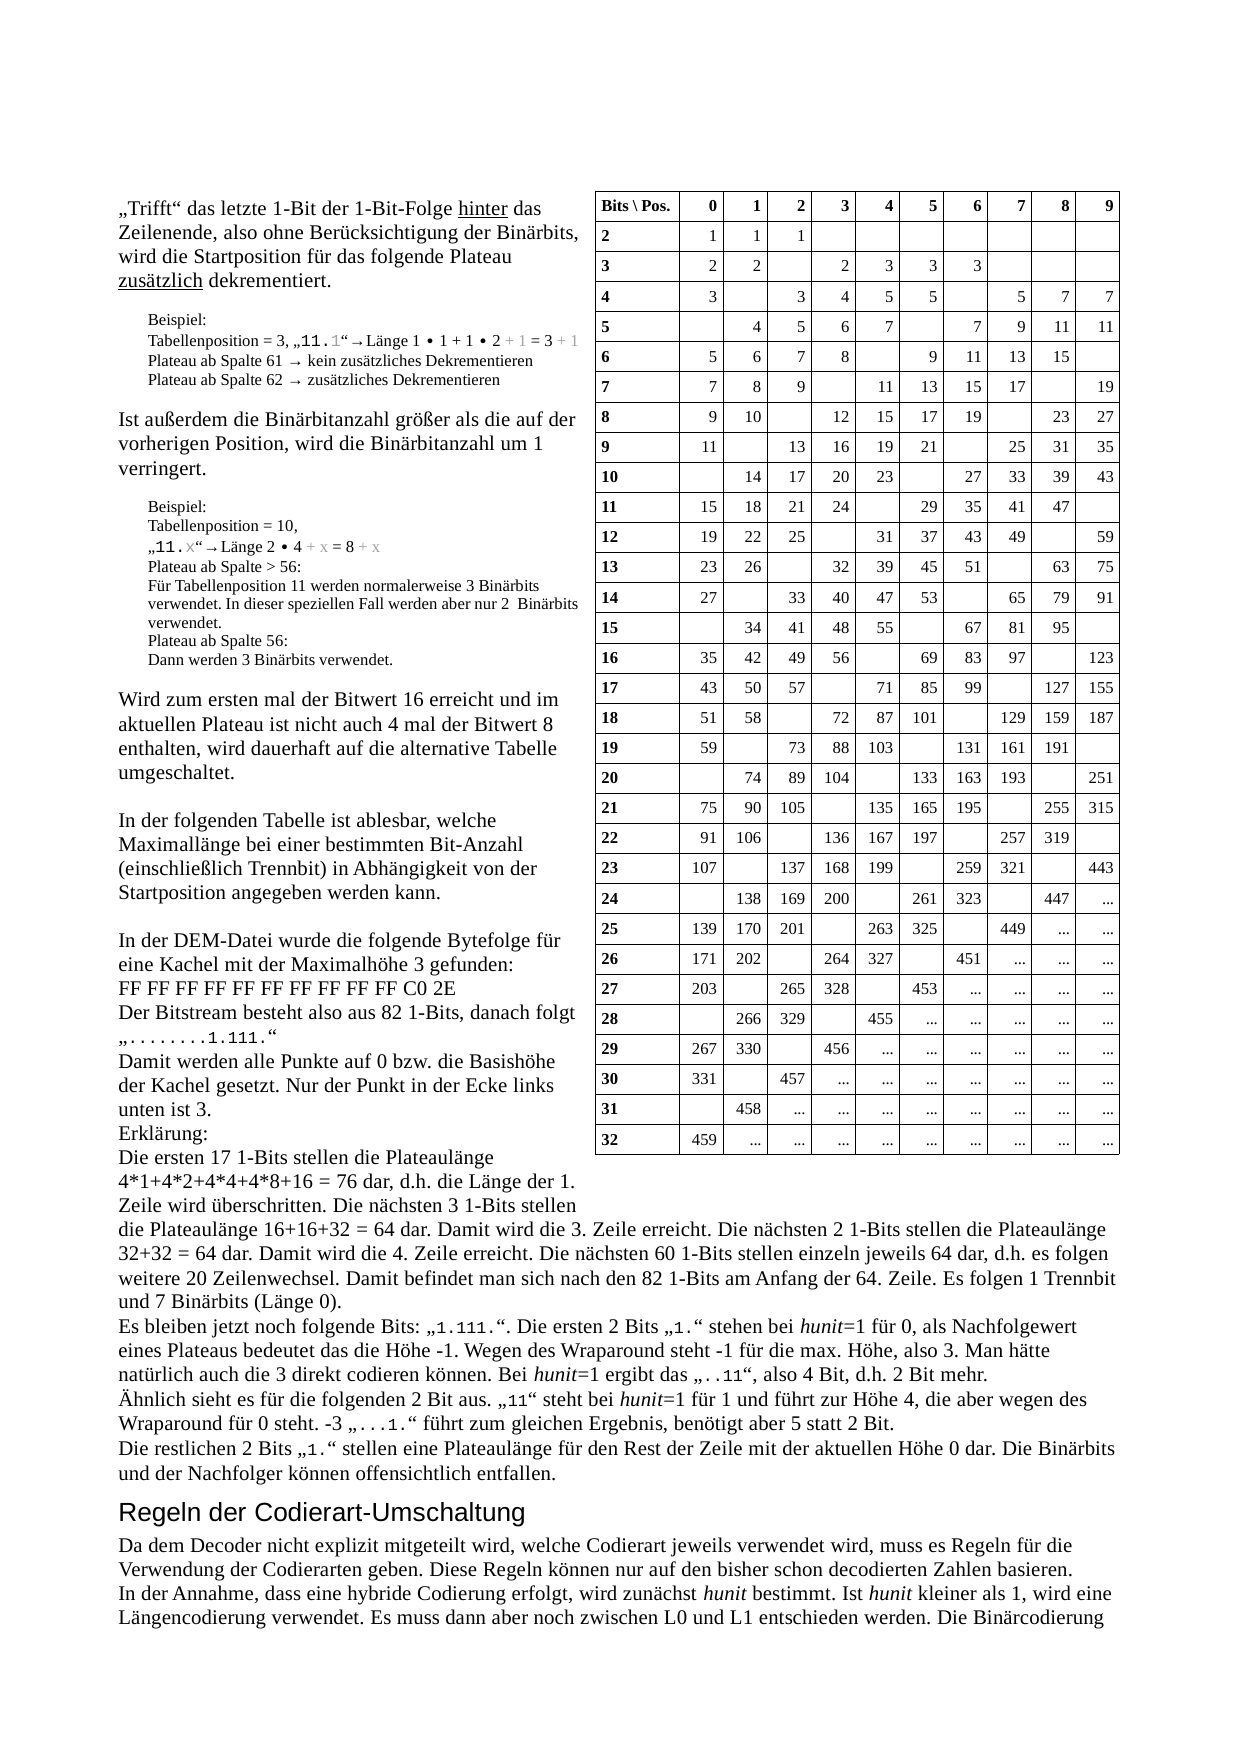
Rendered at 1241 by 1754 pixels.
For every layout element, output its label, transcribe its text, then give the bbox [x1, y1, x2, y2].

table_cell 16 [596, 644, 679, 672]
table_cell ... [1032, 1065, 1075, 1094]
table_cell [856, 764, 899, 793]
text In der Annahme, dass eine hybride Codierung erfolgt, wird zunächst hunit bestimmt. Ist hunit kleiner als 1, wird eine Längencodierung verwendet. Es muss dann aber noch zwischen L0 und L1 entschieden werden. Die Binärcodierung [118, 1581, 1122, 1629]
table_header Bits \ Pos. [596, 192, 679, 221]
table_cell 37 [900, 523, 943, 552]
table_cell 48 [812, 613, 855, 642]
text Da dem Decoder nicht explizit mitgeteilt wird, welche Codierart jeweils verwendet wird, muss es Regeln für die Verwendung der Codierarten geben. Diese Regeln können nur auf den bisher schon decodierten Zahlen basieren. [118, 1533, 1122, 1581]
table_cell [988, 674, 1031, 703]
table_cell 50 [724, 674, 767, 703]
table_cell 31 [1032, 433, 1075, 462]
table_cell 1 [724, 222, 767, 251]
table_cell [1076, 252, 1119, 281]
table_header 9 [1076, 192, 1119, 221]
table_cell 5 [680, 342, 723, 371]
table_cell [900, 222, 943, 251]
table_cell 3 [944, 252, 987, 281]
table_cell ... [768, 1095, 811, 1124]
table_cell 137 [768, 854, 811, 883]
table_cell 22 [596, 824, 679, 853]
table_cell 39 [856, 553, 899, 582]
table_cell ... [1032, 975, 1075, 1004]
table_cell [1076, 613, 1119, 642]
table_cell 135 [856, 794, 899, 823]
table_cell 7 [596, 372, 679, 402]
table_cell 23 [1032, 403, 1075, 432]
table_cell ... [1076, 884, 1119, 913]
table_cell [768, 824, 811, 853]
table_cell 69 [900, 644, 943, 672]
table_cell 19 [1076, 372, 1119, 402]
table_cell 5 [768, 312, 811, 341]
table_cell 13 [988, 342, 1031, 371]
table_cell ... [900, 1005, 943, 1034]
table_cell 29 [596, 1035, 679, 1064]
table_cell 55 [856, 613, 899, 642]
table_cell 27 [1076, 403, 1119, 432]
table_cell 25 [768, 523, 811, 552]
table_cell 195 [944, 794, 987, 823]
table_cell 11 [856, 372, 899, 402]
table_cell 27 [596, 975, 679, 1004]
table_cell 199 [856, 854, 899, 883]
table_cell 330 [724, 1035, 767, 1064]
table_cell 57 [768, 674, 811, 703]
table_cell 29 [900, 493, 943, 522]
table_cell 101 [900, 704, 943, 733]
table_cell 19 [856, 433, 899, 462]
table_cell 264 [812, 945, 855, 973]
table_cell 251 [1076, 764, 1119, 793]
table_cell 17 [768, 463, 811, 492]
table_cell 6 [596, 342, 679, 371]
table_cell 75 [1076, 553, 1119, 582]
table_cell 27 [680, 583, 723, 612]
table_cell 53 [900, 583, 943, 612]
text Es bleiben jetzt noch folgende Bits: „1.111.“. Die ersten 2 Bits „1.“ stehen bei hunit=1 für 0, als Nachfolgewert eines Plateaus bedeutet das die Höhe -1. Wegen des Wraparound steht -1 für die max. Höhe, also 3. Man hätte natürlich auch die 3 direkt codieren können. Bei hunit=1 ergibt das „..11“, also 4 Bit, d.h. 2 Bit mehr. [118, 1313, 1122, 1387]
table_cell 3 [768, 282, 811, 311]
table_cell [1032, 854, 1075, 883]
table_cell 455 [856, 1005, 899, 1034]
table_header 3 [812, 192, 855, 221]
table_cell 443 [1076, 854, 1119, 883]
table_cell 123 [1076, 644, 1119, 672]
table_cell [724, 734, 767, 763]
table_cell 161 [988, 734, 1031, 763]
table_cell 127 [1032, 674, 1075, 703]
table_cell [900, 945, 943, 973]
table_cell 24 [596, 884, 679, 913]
table_cell 31 [596, 1095, 679, 1124]
table_cell 35 [1076, 433, 1119, 462]
table_cell 72 [812, 704, 855, 733]
table_cell [900, 734, 943, 763]
table_cell 85 [900, 674, 943, 703]
table_cell 23 [680, 553, 723, 582]
table_cell 104 [812, 764, 855, 793]
table_cell 167 [856, 824, 899, 853]
table_cell 9 [988, 312, 1031, 341]
table_cell [1032, 644, 1075, 672]
table_cell 9 [596, 433, 679, 462]
text In der DEM-Datei wurde die folgende Bytefolge für eine Kachel mit der Maximalhöhe 3 gefunden: [118, 928, 595, 976]
text Tabellenposition = 3, „11.1“ → Länge 1 ∙ 1 + 1 ∙ 2 + 1 = 3 + 1 [148, 329, 595, 352]
table_cell [768, 252, 811, 281]
table_cell [812, 794, 855, 823]
table_cell 169 [768, 884, 811, 913]
table_cell ... [724, 1125, 767, 1154]
table_cell 12 [596, 523, 679, 552]
table_header 4 [856, 192, 899, 221]
table_cell 39 [1032, 463, 1075, 492]
table_cell 458 [724, 1095, 767, 1124]
table_cell ... [856, 1065, 899, 1094]
table_cell 19 [596, 734, 679, 763]
table_cell 7 [1076, 282, 1119, 311]
table_cell 15 [1032, 342, 1075, 371]
table_cell 10 [596, 463, 679, 492]
table_header 1 [724, 192, 767, 221]
table_cell 103 [856, 734, 899, 763]
table_cell ... [988, 1065, 1031, 1094]
table_cell [812, 1005, 855, 1034]
table_cell 49 [988, 523, 1031, 552]
table_cell 13 [768, 433, 811, 462]
table_cell 24 [812, 493, 855, 522]
table_cell 7 [1032, 282, 1075, 311]
table_cell ... [1076, 975, 1119, 1004]
table_cell 21 [900, 433, 943, 462]
table_cell 51 [944, 553, 987, 582]
text „Trifft“ das letzte 1‑Bit der 1‑Bit‑Folge hinter das Zeilenende, also ohne Berücksichtigung der Binärbits, wird die Startposition für das folgende Plateau zusätzlich dekrementiert. [118, 196, 595, 292]
table_cell ... [900, 1125, 943, 1154]
table_cell 51 [680, 704, 723, 733]
table_cell [944, 914, 987, 943]
table_cell 168 [812, 854, 855, 883]
table_cell 32 [812, 553, 855, 582]
table_cell [680, 1095, 723, 1124]
table_cell 14 [724, 463, 767, 492]
text FF FF FF FF FF FF FF FF FF FF C0 2E [118, 976, 595, 1000]
table_cell [944, 282, 987, 311]
table_cell 200 [812, 884, 855, 913]
table_cell 42 [724, 644, 767, 672]
table_cell [1032, 222, 1075, 251]
table_cell 33 [988, 463, 1031, 492]
table_cell 15 [856, 403, 899, 432]
table_cell 17 [900, 403, 943, 432]
table_cell [988, 794, 1031, 823]
table_cell 56 [812, 644, 855, 672]
table_header 0 [680, 192, 723, 221]
table_cell ... [1032, 945, 1075, 973]
table_cell 1 [768, 222, 811, 251]
table_cell 451 [944, 945, 987, 973]
table_cell [988, 403, 1031, 432]
table_cell [1032, 523, 1075, 552]
table_cell [724, 854, 767, 883]
table_cell ... [944, 1065, 987, 1094]
table_cell 4 [812, 282, 855, 311]
table_cell [1032, 372, 1075, 402]
table_cell [944, 824, 987, 853]
text Tabellenposition = 10, [148, 516, 595, 535]
table_cell 27 [944, 463, 987, 492]
table_cell 15 [944, 372, 987, 402]
table_cell ... [1032, 914, 1075, 943]
table_cell 99 [944, 674, 987, 703]
table_cell [856, 342, 899, 371]
table_cell 170 [724, 914, 767, 943]
table_cell 45 [900, 553, 943, 582]
table_header 7 [988, 192, 1031, 221]
table_cell [856, 222, 899, 251]
table_cell [768, 704, 811, 733]
table_cell 328 [812, 975, 855, 1004]
table_cell 139 [680, 914, 723, 943]
table_cell 20 [812, 463, 855, 492]
table_cell ... [944, 1035, 987, 1064]
table_cell 13 [900, 372, 943, 402]
text Beispiel: [148, 311, 595, 329]
table_cell 9 [900, 342, 943, 371]
table_cell 10 [724, 403, 767, 432]
table_cell 319 [1032, 824, 1075, 853]
table_cell 327 [856, 945, 899, 973]
table_cell [1032, 764, 1075, 793]
table_cell [680, 764, 723, 793]
table_cell [1076, 222, 1119, 251]
text Damit werden alle Punkte auf 0 bzw. die Basishöhe der Kachel gesetzt. Nur der Punkt in der Ecke links unten ist 3. [118, 1049, 595, 1121]
table_cell [812, 523, 855, 552]
table_cell 2 [812, 252, 855, 281]
table_cell [1076, 493, 1119, 522]
table_cell 257 [988, 824, 1031, 853]
table_cell [768, 553, 811, 582]
text Die restlichen 2 Bits „1.“ stellen eine Plateaulänge für den Rest der Zeile mit der aktuellen Höhe 0 dar. Die Binärbits und der Nachfolger können offensichtlich entfallen. [118, 1436, 1122, 1484]
text Plateau ab Spalte 61 → kein zusätzliches Dekrementieren [148, 352, 595, 370]
table_cell 5 [900, 282, 943, 311]
table_cell 263 [856, 914, 899, 943]
table_cell 331 [680, 1065, 723, 1094]
table_cell 107 [680, 854, 723, 883]
table_cell 49 [768, 644, 811, 672]
table_cell 26 [596, 945, 679, 973]
table_cell 87 [856, 704, 899, 733]
table_cell [988, 252, 1031, 281]
table_cell [768, 945, 811, 973]
text Wird zum ersten mal der Bitwert 16 erreicht und im aktuellen Plateau ist nicht auch 4 mal der Bitwert 8 enthalten, wird dauerhaft auf die alternative Tabelle umgeschaltet. [118, 687, 595, 783]
table_cell 95 [1032, 613, 1075, 642]
table_cell 90 [724, 794, 767, 823]
table_cell 41 [768, 613, 811, 642]
table_cell [944, 583, 987, 612]
table_cell 47 [856, 583, 899, 612]
table_cell ... [1032, 1005, 1075, 1034]
text Für Tabellenposition 11 werden normalerweise 3 Binärbits verwendet. In dieser speziellen Fall werden aber nur 2 Binärbits verwendet. [148, 576, 595, 632]
table_cell 3 [680, 282, 723, 311]
table_cell 171 [680, 945, 723, 973]
table_cell [812, 914, 855, 943]
table_cell ... [988, 1035, 1031, 1064]
table_cell [680, 1005, 723, 1034]
table_cell 131 [944, 734, 987, 763]
table_cell [680, 613, 723, 642]
table_cell 7 [680, 372, 723, 402]
text Erklärung: [118, 1121, 595, 1145]
table_cell 11 [944, 342, 987, 371]
table_cell ... [988, 1125, 1031, 1154]
text Beispiel: [148, 498, 595, 516]
table_cell 323 [944, 884, 987, 913]
table_cell 18 [596, 704, 679, 733]
table_cell ... [944, 975, 987, 1004]
table_cell 8 [724, 372, 767, 402]
table_cell [724, 1065, 767, 1094]
table_cell 83 [944, 644, 987, 672]
table_cell [680, 884, 723, 913]
table_cell 43 [944, 523, 987, 552]
table_cell 41 [988, 493, 1031, 522]
table_cell 163 [944, 764, 987, 793]
table_cell [724, 433, 767, 462]
table_cell 197 [900, 824, 943, 853]
text Der Bitstream besteht also aus 82 1-Bits, danach folgt „........1.111.“ [118, 1000, 595, 1049]
text Plateau ab Spalte 56: [148, 632, 595, 650]
table_cell ... [1032, 1125, 1075, 1154]
text Plateau ab Spalte 62 → zusätzliches Dekrementieren [148, 370, 595, 389]
table_cell 315 [1076, 794, 1119, 823]
table_cell 6 [724, 342, 767, 371]
table_cell 89 [768, 764, 811, 793]
table_cell 261 [900, 884, 943, 913]
text Ähnlich sieht es für die folgenden 2 Bit aus. „11“ steht bei hunit=1 für 1 und führt zur Höhe 4, die aber wegen des Wraparound für 0 steht. -3 „...1.“ führt zum gleichen Ergebnis, benötigt aber 5 statt 2 Bit. [118, 1387, 1122, 1436]
table_cell ... [944, 1125, 987, 1154]
table_cell [680, 463, 723, 492]
table_cell 106 [724, 824, 767, 853]
table_cell ... [900, 1035, 943, 1064]
table_cell 9 [680, 403, 723, 432]
table_cell 3 [596, 252, 679, 281]
table_cell ... [1076, 1125, 1119, 1154]
table_cell 74 [724, 764, 767, 793]
table_cell 259 [944, 854, 987, 883]
text Ist außerdem die Binärbitanzahl größer als die auf der vorherigen Position, wird die Binärbitanzahl um 1 verringert. [118, 407, 595, 479]
table_cell 129 [988, 704, 1031, 733]
table_cell 21 [768, 493, 811, 522]
table_cell 40 [812, 583, 855, 612]
table_cell 4 [724, 312, 767, 341]
table_cell [680, 312, 723, 341]
table_cell 5 [596, 312, 679, 341]
table_cell ... [856, 1035, 899, 1064]
table_cell 9 [768, 372, 811, 402]
table_cell [724, 975, 767, 1004]
table_cell ... [1076, 1005, 1119, 1034]
table_cell [988, 553, 1031, 582]
table_cell 447 [1032, 884, 1075, 913]
table_cell 11 [1032, 312, 1075, 341]
table_cell 2 [724, 252, 767, 281]
table_cell [812, 674, 855, 703]
table_cell ... [944, 1095, 987, 1124]
table_cell [1076, 824, 1119, 853]
table_cell [1076, 734, 1119, 763]
table_cell 79 [1032, 583, 1075, 612]
table_cell [944, 222, 987, 251]
table_cell 1 [680, 222, 723, 251]
table_cell 191 [1032, 734, 1075, 763]
table_cell ... [900, 1065, 943, 1094]
table_cell 59 [1076, 523, 1119, 552]
table_cell 203 [680, 975, 723, 1004]
table_cell 8 [812, 342, 855, 371]
table_cell 3 [856, 252, 899, 281]
table_cell [1076, 342, 1119, 371]
table_cell [900, 613, 943, 642]
table_cell 5 [988, 282, 1031, 311]
table_cell 65 [988, 583, 1031, 612]
table_cell 32 [596, 1125, 679, 1154]
table_cell 18 [724, 493, 767, 522]
table_cell 20 [596, 764, 679, 793]
table_cell 25 [596, 914, 679, 943]
text Plateau ab Spalte > 56: [148, 557, 595, 576]
table_cell ... [856, 1095, 899, 1124]
table_cell 456 [812, 1035, 855, 1064]
text „11.x“ → Länge 2 ∙ 4 + x = 8 + x [148, 535, 595, 557]
table_cell ... [988, 1095, 1031, 1124]
table_cell 11 [1076, 312, 1119, 341]
table_cell 11 [680, 433, 723, 462]
table_cell 35 [944, 493, 987, 522]
table_cell [900, 463, 943, 492]
table_cell [856, 493, 899, 522]
table_cell 15 [596, 613, 679, 642]
table_cell 21 [596, 794, 679, 823]
table_cell 30 [596, 1065, 679, 1094]
table_cell 459 [680, 1125, 723, 1154]
subtitle Regeln der Codierart-Umschaltung [118, 1496, 1122, 1527]
table_cell [724, 583, 767, 612]
table_cell 267 [680, 1035, 723, 1064]
text In der folgenden Tabelle ist ablesbar, welche Maximallänge bei einer bestimmten Bit-Anzahl (einschließlich Trennbit) in Abhängigkeit von der Startposition angegeben werden kann. [118, 808, 595, 904]
table_cell ... [988, 975, 1031, 1004]
table_cell 3 [900, 252, 943, 281]
table_cell 13 [596, 553, 679, 582]
table_cell 202 [724, 945, 767, 973]
table_cell ... [988, 945, 1031, 973]
table_cell ... [812, 1065, 855, 1094]
table_cell [856, 644, 899, 672]
table_cell 34 [724, 613, 767, 642]
table_cell 159 [1032, 704, 1075, 733]
table_cell [944, 433, 987, 462]
table_cell 453 [900, 975, 943, 1004]
table_cell 63 [1032, 553, 1075, 582]
table_cell 266 [724, 1005, 767, 1034]
table_cell 17 [596, 674, 679, 703]
table_cell 88 [812, 734, 855, 763]
table_cell ... [812, 1125, 855, 1154]
table_header 5 [900, 192, 943, 221]
table_cell [944, 704, 987, 733]
table_cell 457 [768, 1065, 811, 1094]
table_cell 449 [988, 914, 1031, 943]
table_cell 28 [596, 1005, 679, 1034]
table_cell 138 [724, 884, 767, 913]
table_cell [856, 975, 899, 1004]
table_cell 47 [1032, 493, 1075, 522]
table_cell 25 [988, 433, 1031, 462]
table_cell 91 [1076, 583, 1119, 612]
table_cell 155 [1076, 674, 1119, 703]
table_cell 187 [1076, 704, 1119, 733]
text Die ersten 17 1-Bits stellen die Plateaulänge 4*1+4*2+4*4+4*8+16 = 76 dar, d.h. die Länge der 1. Zeile wird überschritten. Die nächsten 3 1-Bits stellen die Plateaulänge 16+16+32 = 64 dar. Damit wird die 3. Zeile erreicht. Die nächsten 2 1-Bits stellen die Plateaulänge 32+32 = 64 dar. Damit wird die 4. Zeile erreicht. Die nächsten 60 1-Bits stellen einzeln jeweils 64 dar, d.h. es folgen weitere 20 Zeilenwechsel. Damit befindet man sich nach den 82 1-Bits am Anfang der 64. Zeile. Es folgen 1 Trennbit und 7 Binärbits (Länge 0). [118, 1145, 1122, 1313]
table_cell 23 [856, 463, 899, 492]
table_cell [768, 403, 811, 432]
table_cell 12 [812, 403, 855, 432]
table_cell 15 [680, 493, 723, 522]
table_cell 201 [768, 914, 811, 943]
table_cell ... [944, 1005, 987, 1034]
table_cell 193 [988, 764, 1031, 793]
table_header 2 [768, 192, 811, 221]
table_cell 7 [856, 312, 899, 341]
table_cell 136 [812, 824, 855, 853]
table_cell 71 [856, 674, 899, 703]
table_cell 2 [596, 222, 679, 251]
table_cell [1032, 252, 1075, 281]
table_cell 75 [680, 794, 723, 823]
table_cell ... [988, 1005, 1031, 1034]
table_cell 321 [988, 854, 1031, 883]
table_cell 19 [944, 403, 987, 432]
table_cell 133 [900, 764, 943, 793]
table_cell 22 [724, 523, 767, 552]
table_cell 33 [768, 583, 811, 612]
table_cell 97 [988, 644, 1031, 672]
text Dann werden 3 Binärbits verwendet. [148, 650, 595, 669]
table_cell 255 [1032, 794, 1075, 823]
table_cell ... [1076, 1065, 1119, 1094]
table_cell [988, 884, 1031, 913]
table_cell ... [856, 1125, 899, 1154]
table_header 6 [944, 192, 987, 221]
table_cell 43 [1076, 463, 1119, 492]
table_cell 165 [900, 794, 943, 823]
table_cell [988, 222, 1031, 251]
table_cell [900, 854, 943, 883]
table_cell 67 [944, 613, 987, 642]
table_cell 11 [596, 493, 679, 522]
table_cell ... [1076, 1095, 1119, 1124]
table_cell 16 [812, 433, 855, 462]
table_cell 31 [856, 523, 899, 552]
table_cell 91 [680, 824, 723, 853]
table_cell 81 [988, 613, 1031, 642]
table_cell ... [1076, 1035, 1119, 1064]
table_cell 23 [596, 854, 679, 883]
table_cell ... [900, 1095, 943, 1124]
table_cell 6 [812, 312, 855, 341]
table_cell 17 [988, 372, 1031, 402]
table_cell 43 [680, 674, 723, 703]
table_cell 7 [944, 312, 987, 341]
table_cell 329 [768, 1005, 811, 1034]
table_cell 14 [596, 583, 679, 612]
table_cell [900, 312, 943, 341]
table_cell ... [1076, 945, 1119, 973]
table_cell 59 [680, 734, 723, 763]
table_cell 26 [724, 553, 767, 582]
table_cell 35 [680, 644, 723, 672]
table_cell 4 [596, 282, 679, 311]
table_cell ... [1032, 1095, 1075, 1124]
table_cell 7 [768, 342, 811, 371]
table_header 8 [1032, 192, 1075, 221]
table_cell ... [812, 1095, 855, 1124]
table_cell 73 [768, 734, 811, 763]
table_cell [768, 1035, 811, 1064]
table_cell ... [768, 1125, 811, 1154]
table_cell [856, 884, 899, 913]
table_cell 8 [596, 403, 679, 432]
table_cell 2 [680, 252, 723, 281]
table_cell 58 [724, 704, 767, 733]
table_cell [724, 282, 767, 311]
table_cell 265 [768, 975, 811, 1004]
table_cell ... [1076, 914, 1119, 943]
table_cell 105 [768, 794, 811, 823]
table_cell [812, 222, 855, 251]
table_cell ... [1032, 1035, 1075, 1064]
table_cell [812, 372, 855, 402]
table_cell 5 [856, 282, 899, 311]
table_cell 19 [680, 523, 723, 552]
table_cell 325 [900, 914, 943, 943]
